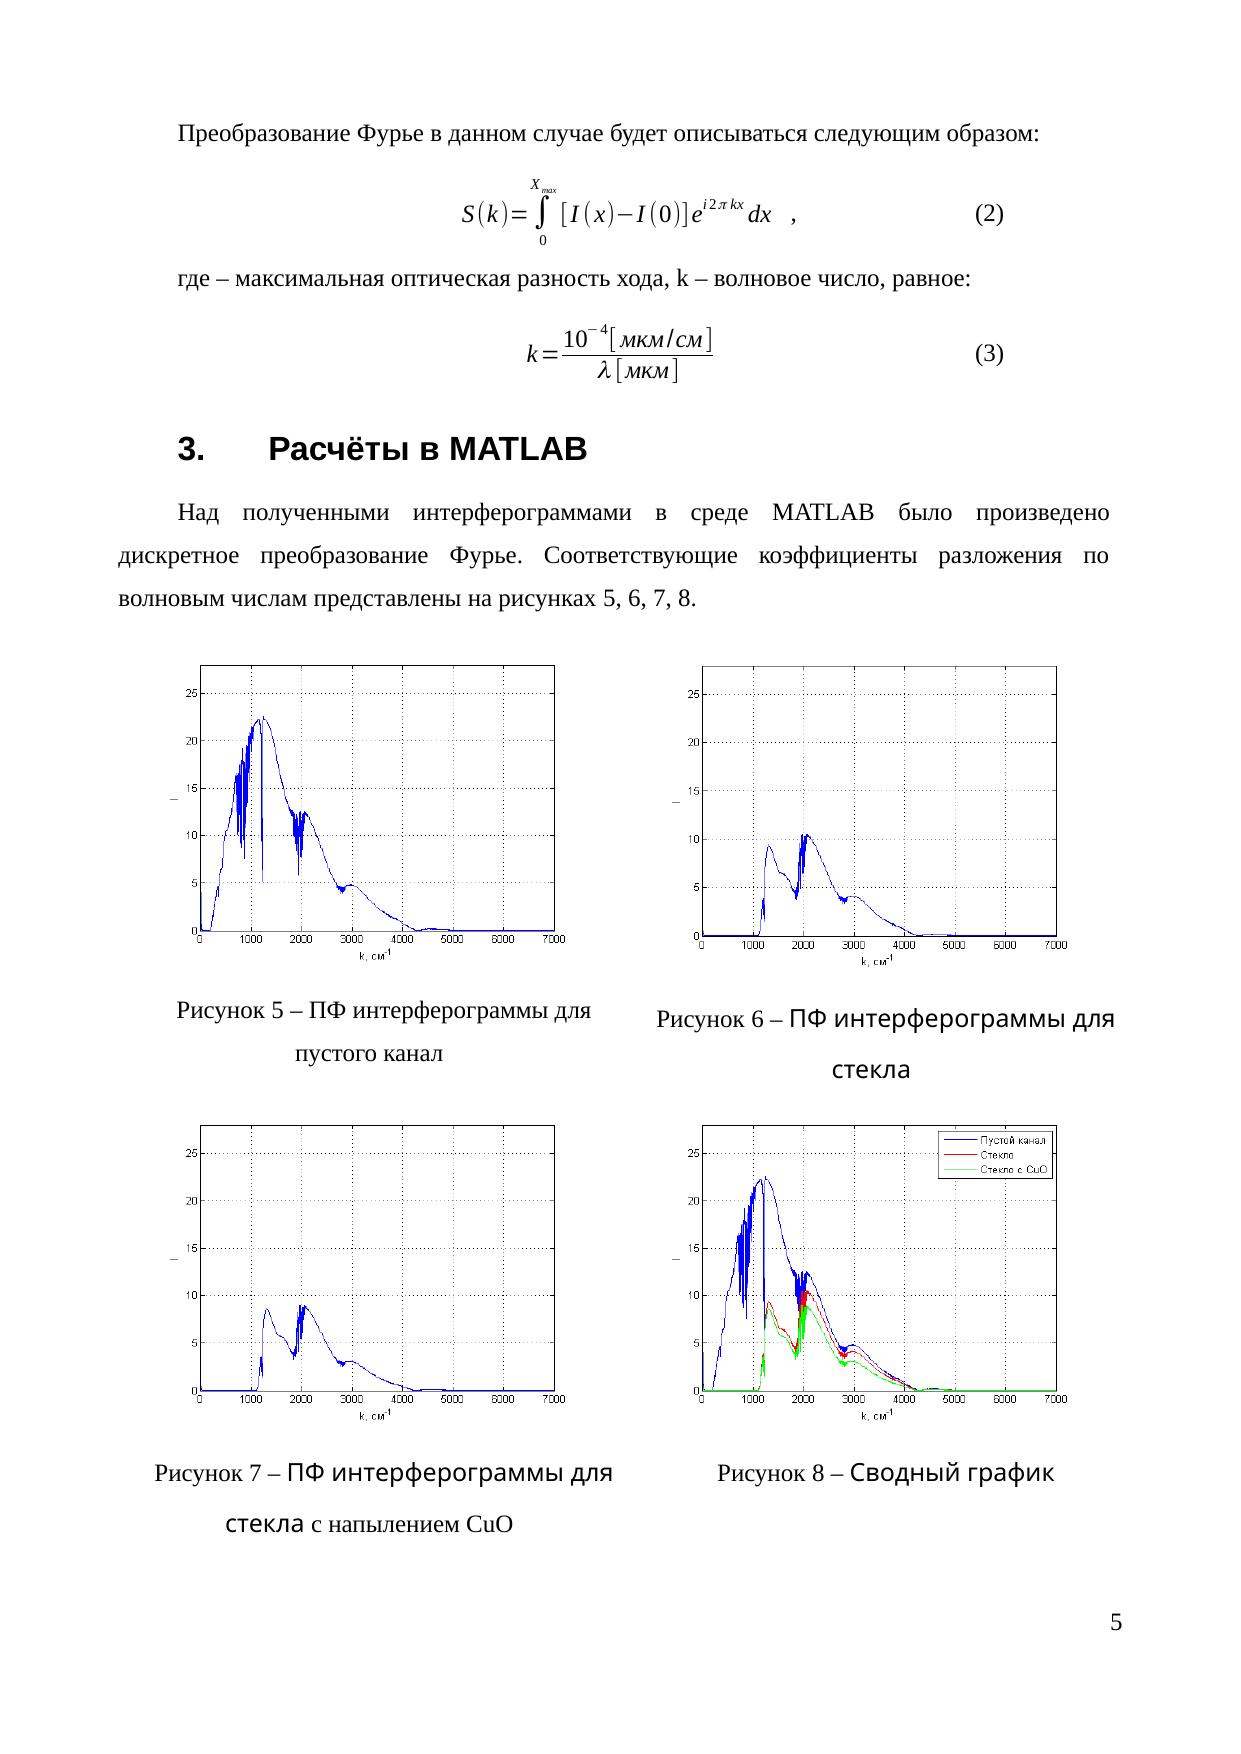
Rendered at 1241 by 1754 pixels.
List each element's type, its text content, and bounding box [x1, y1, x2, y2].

text где – максимальная оптическая разность хода, k – волновое число, равное: [118, 263, 1110, 292]
text Над полученными интерферограммами в среде MATLAB было произведено дискретное преобразование Фурье. Соответствующие коэффициенты разложения по волновым числам представлены на рисунках 5, 6, 7, 8. [118, 497, 1110, 612]
text Преобразование Фурье в данном случае будет описываться следующим образом: [118, 118, 1110, 147]
text , (2) [118, 176, 1004, 249]
text (3) [118, 321, 1004, 385]
table_header Рисунок 6 – ПФ интерферограммы для стекла [620, 641, 1122, 1100]
table_cell Рисунок 8 – Сводный график [620, 1100, 1122, 1554]
picture [643, 1100, 1099, 1426]
subtitle Расчёты в MATLAB [118, 429, 1122, 467]
picture [141, 1100, 597, 1426]
table_cell Рисунок 7 – ПФ интерферограммы для стекла с напылением CuO [118, 1100, 620, 1554]
picture [643, 640, 1099, 972]
table_header Рисунок 5 – ПФ интерферограммы для пустого канал [118, 641, 620, 1100]
picture [141, 640, 597, 966]
